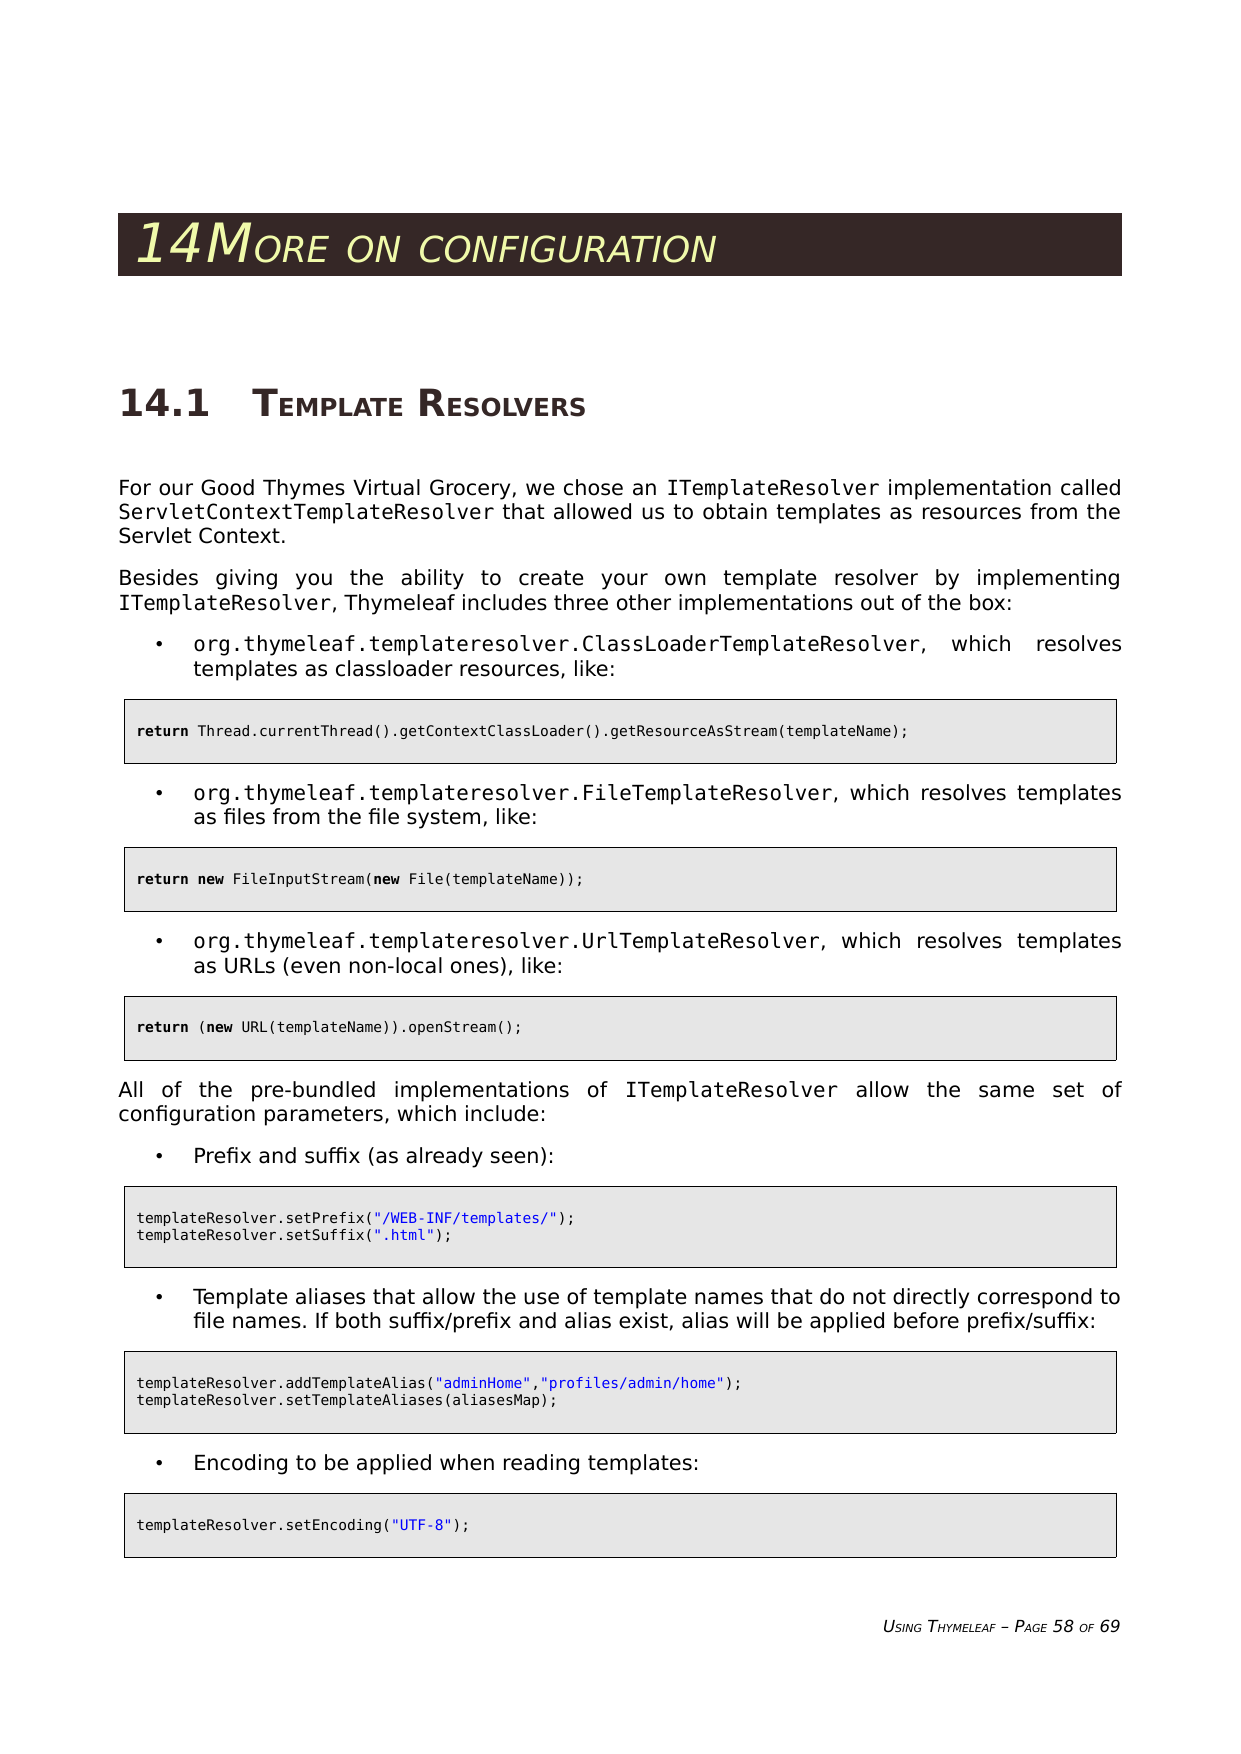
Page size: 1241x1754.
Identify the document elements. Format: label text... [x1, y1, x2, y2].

list Prefix and suffix (as already seen): [156, 1144, 1122, 1168]
subtitle More on configuration [118, 213, 1122, 276]
text return new FileInputStream(new File(templateName)); [125, 848, 1116, 911]
subtitle Template Resolvers [118, 382, 1122, 426]
list org.thymeleaf.templateresolver.FileTemplateResolver, which resolves templates as files from the file system, like: [156, 781, 1122, 829]
list Encoding to be applied when reading templates: [156, 1451, 1122, 1475]
text templateResolver.setEncoding("UTF-8"); [125, 1494, 1116, 1557]
text Besides giving you the ability to create your own template resolver by implementing ITemplateResolver, Thymeleaf includes three other implementations out of the box: [118, 566, 1122, 615]
text return Thread.currentThread().getContextClassLoader().getResourceAsStream(templateName); [125, 700, 1116, 763]
list org.thymeleaf.templateresolver.UrlTemplateResolver, which resolves templates as URLs (even non-local ones), like: [156, 929, 1122, 978]
text For our Good Thymes Virtual Grocery, we chose an ITemplateResolver implementation called ServletContextTemplateResolver that allowed us to obtain templates as resources from the Servlet Context. [118, 476, 1122, 548]
list org.thymeleaf.templateresolver.ClassLoaderTemplateResolver, which resolves templates as classloader resources, like: [156, 632, 1122, 681]
text return (new URL(templateName)).openStream(); [125, 997, 1116, 1060]
list Template aliases that allow the use of template names that do not directly correspond to file names. If both suffix/prefix and alias exist, alias will be applied before prefix/suffix: [156, 1285, 1122, 1334]
text templateResolver.addTemplateAlias("adminHome","profiles/admin/home"); templateResolver.setTemplateAliases(aliasesMap); [125, 1352, 1116, 1433]
text templateResolver.setPrefix("/WEB-INF/templates/"); templateResolver.setSuffix(".html"); [125, 1187, 1116, 1267]
text All of the pre-bundled implementations of ITemplateResolver allow the same set of configuration parameters, which include: [118, 1078, 1122, 1126]
